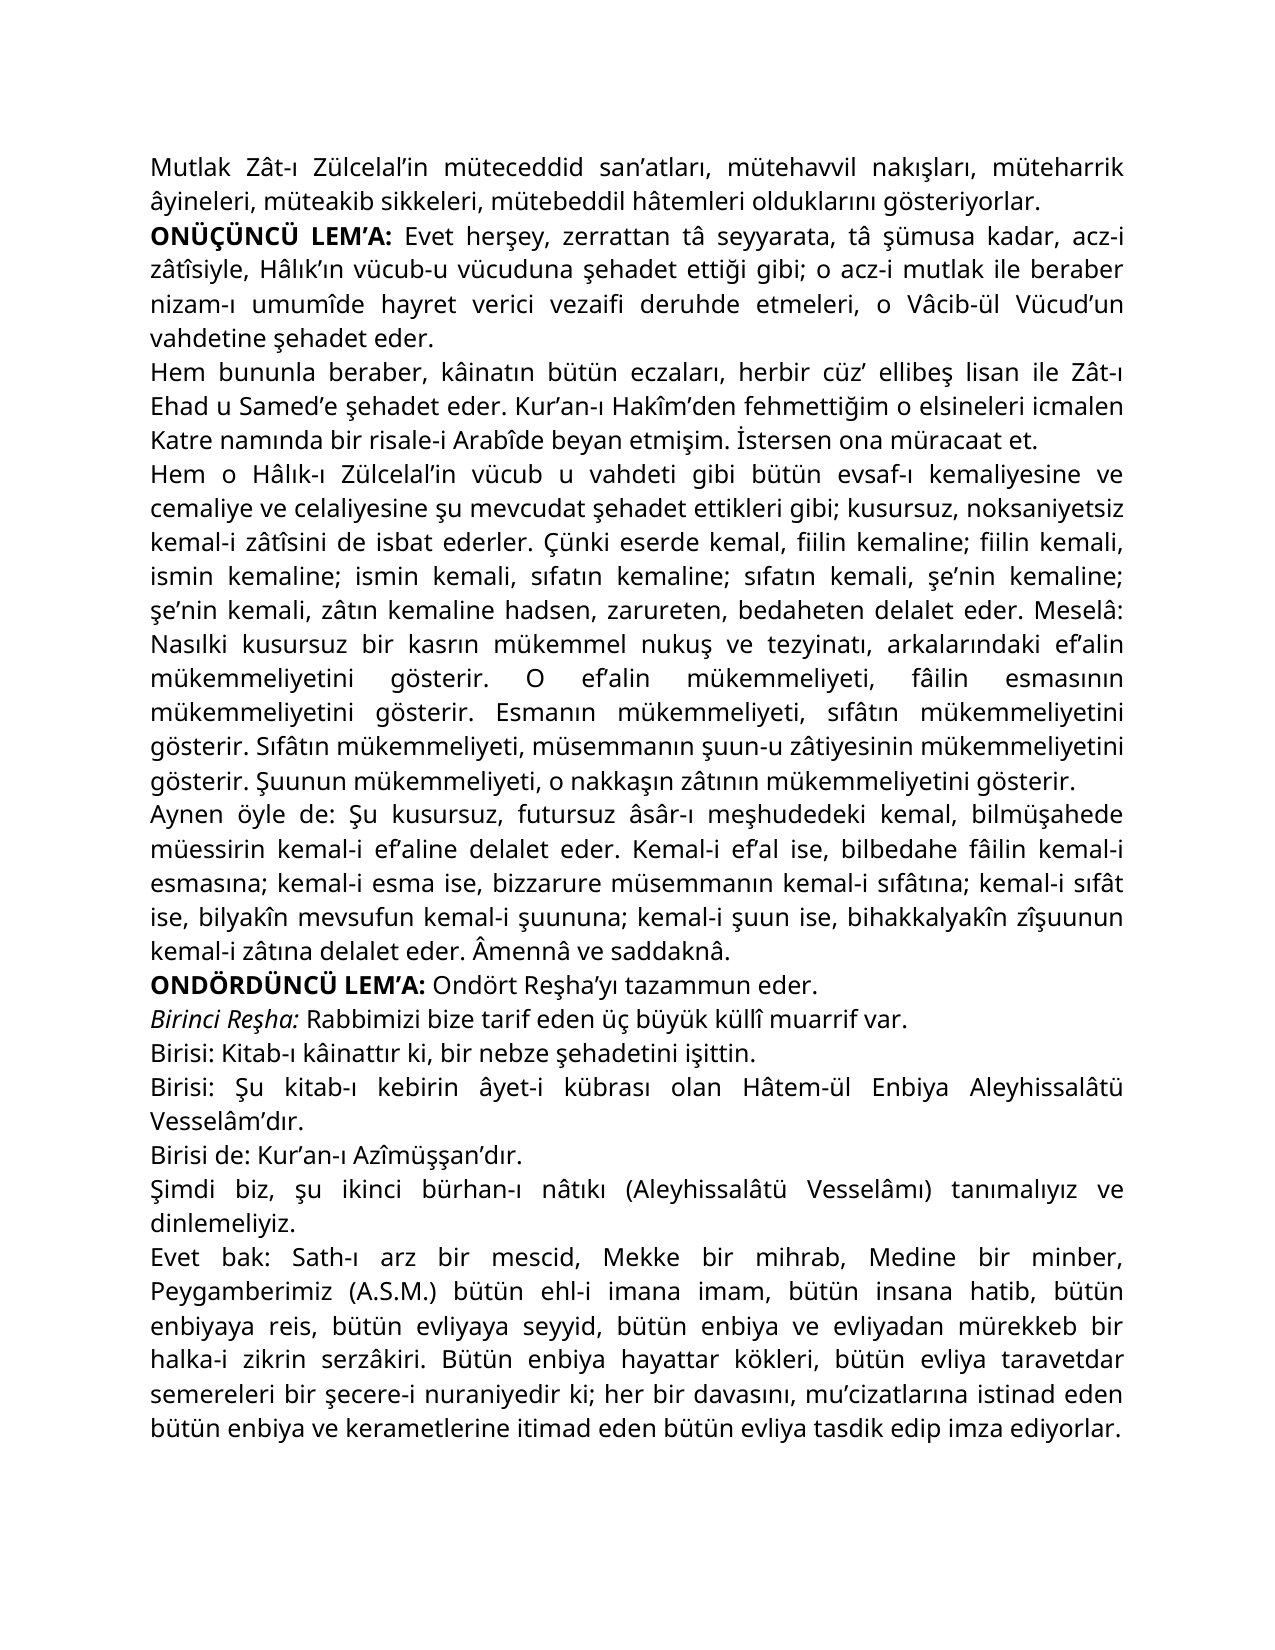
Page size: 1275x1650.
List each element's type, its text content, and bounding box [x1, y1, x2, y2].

text Hem o Hâlık-ı Zülcelal’in vücub u vahdeti gibi bütün evsaf-ı kemaliyesine ve cemaliye ve celaliyesine şu mevcudat şehadet ettikleri gibi; kusursuz, noksaniyetsiz kemal-i zâtîsini de isbat ederler. Çünki eserde kemal, fiilin kemaline; fiilin kemali, ismin kemaline; ismin kemali, sıfatın kemaline; sıfatın kemali, şe’nin kemaline; şe’nin kemali, zâtın kemaline hadsen, zarureten, bedaheten delalet eder. Meselâ: Nasılki kusursuz bir kasrın mükemmel nukuş ve tezyinatı, arkalarındaki ef’alin mükemmeliyetini gösterir. O ef’alin mükemmeliyeti, fâilin esmasının mükemmeliyetini gösterir. Esmanın mükemmeliyeti, sıfâtın mükemmeliyetini gösterir. Sıfâtın mükemmeliyeti, müsemmanın şuun-u zâtiyesinin mükemmeliyetini gösterir. Şuunun mükemmeliyeti, o nakkaşın zâtının mükemmeliyetini gösterir. [150, 457, 1125, 797]
text Şimdi biz, şu ikinci bürhan-ı nâtıkı (Aleyhissalâtü Vesselâmı) tanımalıyız ve dinlemeliyiz. [150, 1172, 1125, 1240]
text Birisi: Şu kitab-ı kebirin âyet-i kübrası olan Hâtem-ül Enbiya Aleyhissalâtü Vesselâm’dır. [150, 1070, 1125, 1138]
text Mutlak Zât-ı Zülcelal’in müteceddid san’atları, mütehavvil nakışları, müteharrik âyineleri, müteakib sikkeleri, mütebeddil hâtemleri olduklarını gösteriyorlar. [150, 150, 1125, 218]
text ONDÖRDÜNCÜ LEM’A: Ondört Reşha’yı tazammun eder. [150, 967, 1125, 1002]
text ONÜÇÜNCÜ LEM’A: Evet herşey, zerrattan tâ seyyarata, tâ şümusa kadar, acz-i zâtîsiyle, Hâlık’ın vücub-u vücuduna şehadet ettiği gibi; o acz-i mutlak ile beraber nizam-ı umumîde hayret verici vezaifi deruhde etmeleri, o Vâcib-ül Vücud’un vahdetine şehadet eder. [150, 218, 1125, 354]
text Birisi de: Kur’an-ı Azîmüşşan’dır. [150, 1138, 1125, 1172]
text Birisi: Kitab-ı kâinattır ki, bir nebze şehadetini işittin. [150, 1036, 1125, 1070]
text Birinci Reşha: Rabbimizi bize tarif eden üç büyük küllî muarrif var. [150, 1002, 1125, 1036]
text Evet bak: Sath-ı arz bir mescid, Mekke bir mihrab, Medine bir minber, Peygamberimiz (A.S.M.) bütün ehl-i imana imam, bütün insana hatib, bütün enbiyaya reis, bütün evliyaya seyyid, bütün enbiya ve evliyadan mürekkeb bir halka-i zikrin serzâkiri. Bütün enbiya hayattar kökleri, bütün evliya taravetdar semereleri bir şecere-i nuraniyedir ki; her bir davasını, mu’cizatlarına istinad eden bütün enbiya ve kerametlerine itimad eden bütün evliya tasdik edip imza ediyorlar. [150, 1240, 1125, 1444]
text Hem bununla beraber, kâinatın bütün eczaları, herbir cüz’ ellibeş lisan ile Zât-ı Ehad u Samed’e şehadet eder. Kur’an-ı Hakîm’den fehmettiğim o elsineleri icmalen Katre namında bir risale-i Arabîde beyan etmişim. İstersen ona müracaat et. [150, 354, 1125, 457]
text Aynen öyle de: Şu kusursuz, futursuz âsâr-ı meşhudedeki kemal, bilmüşahede müessirin kemal-i ef’aline delalet eder. Kemal-i ef’al ise, bilbedahe fâilin kemal-i esmasına; kemal-i esma ise, bizzarure müsemmanın kemal-i sıfâtına; kemal-i sıfât ise, bilyakîn mevsufun kemal-i şuununa; kemal-i şuun ise, bihakkalyakîn zîşuunun kemal-i zâtına delalet eder. Âmennâ ve saddaknâ. [150, 797, 1125, 967]
